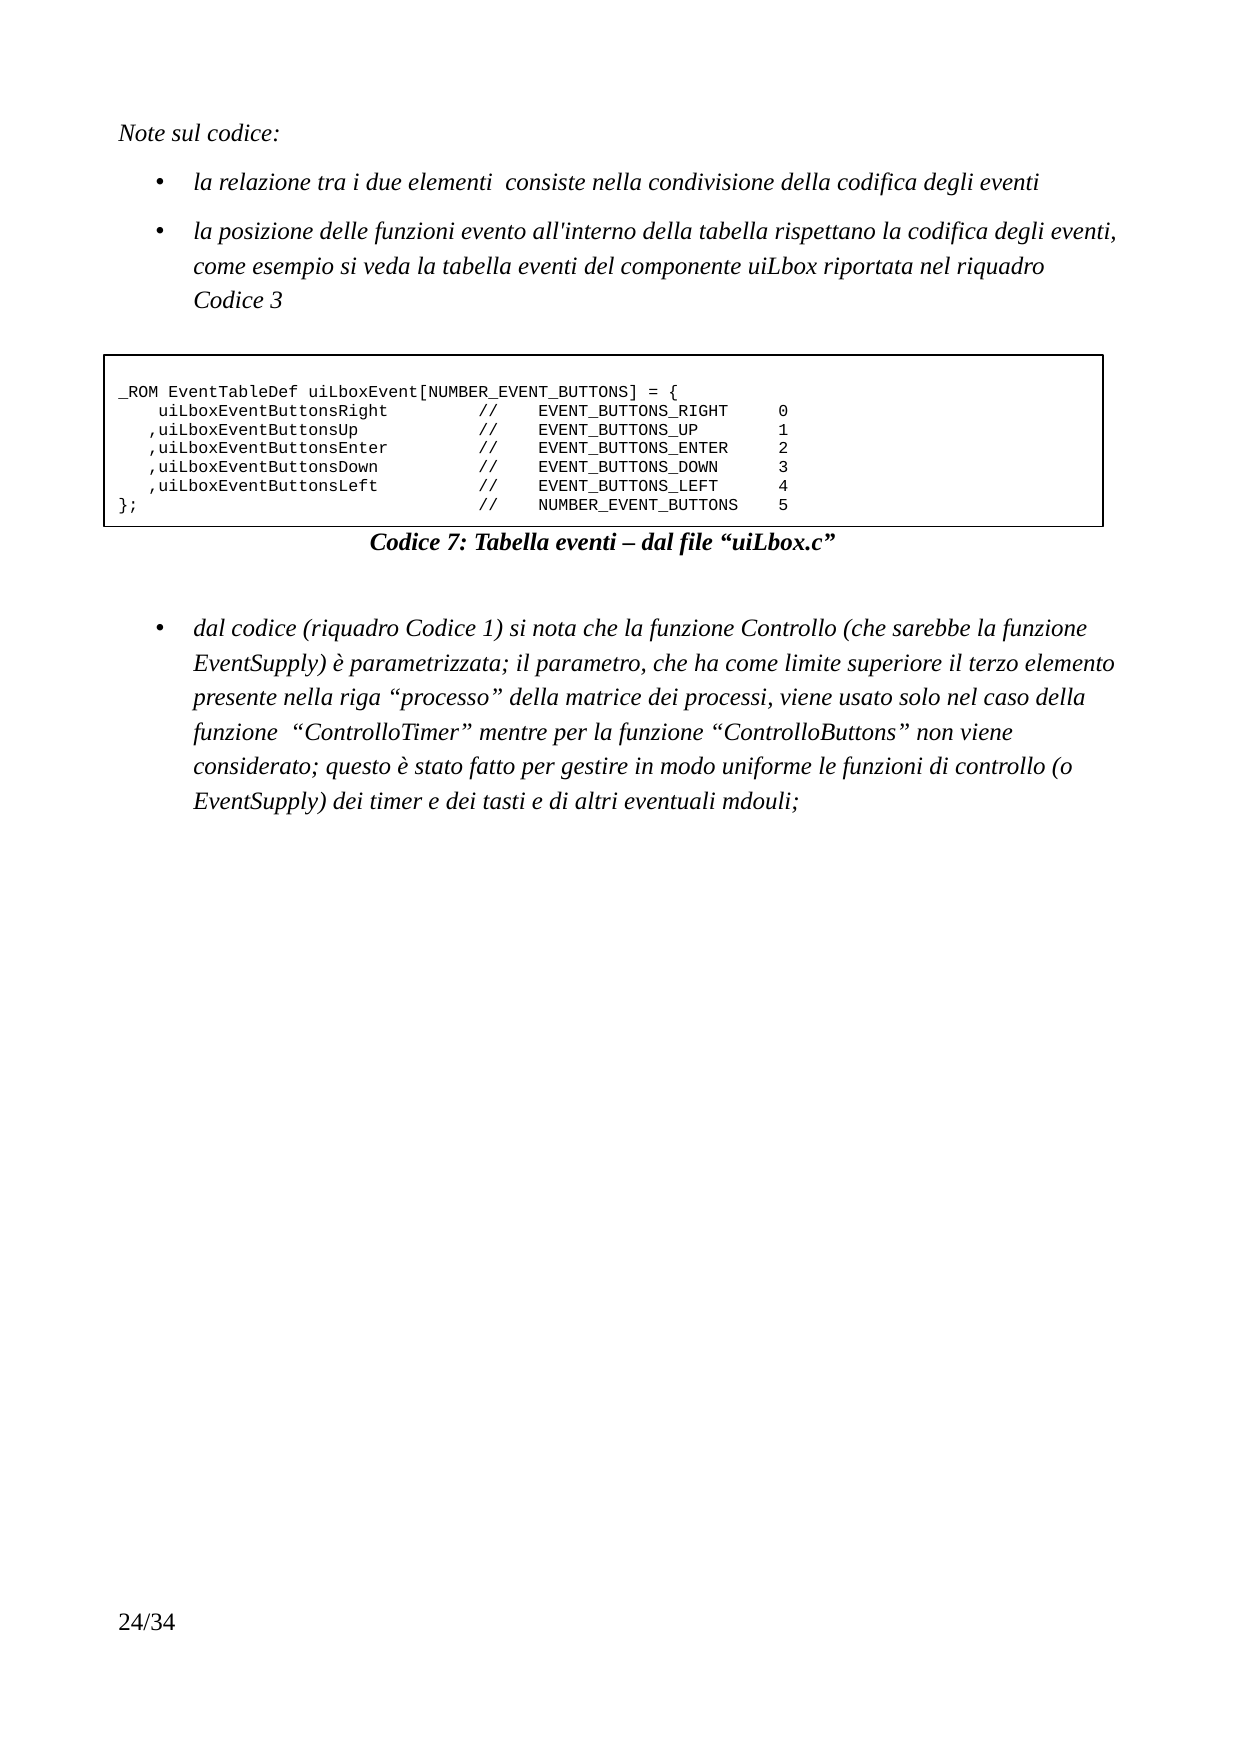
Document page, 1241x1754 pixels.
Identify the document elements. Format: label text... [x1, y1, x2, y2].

list dal codice (riquadro Codice 1) si nota che la funzione Controllo (che sarebbe la funzione EventSupply) è parametrizzata; il parametro, che ha come limite superiore il terzo elemento presente nella riga “processo” della matrice dei processi, viene usato solo nel caso della funzione “ControlloTimer” mentre per la funzione “ControlloButtons” non viene considerato; questo è stato fatto per gestire in modo uniforme le funzioni di controllo (o EventSupply) dei timer e dei tasti e di altri eventuali mdouli; [156, 613, 1122, 814]
list la posizione delle funzioni evento all'interno della tabella rispettano la codifica degli eventi, come esempio si veda la tabella eventi del componente uiLbox riportata nel riquadro Codice 3 [156, 216, 1122, 314]
text Codice 7: Tabella eventi – dal file “uiLbox.c” [103, 527, 1104, 556]
text Note sul codice: [118, 118, 1122, 147]
text Codice 7: Tabella eventi – dal file “uiLbox.c” [105, 368, 1102, 526]
list la relazione tra i due elementi consiste nella condivisione della codifica degli eventi [156, 167, 1122, 196]
